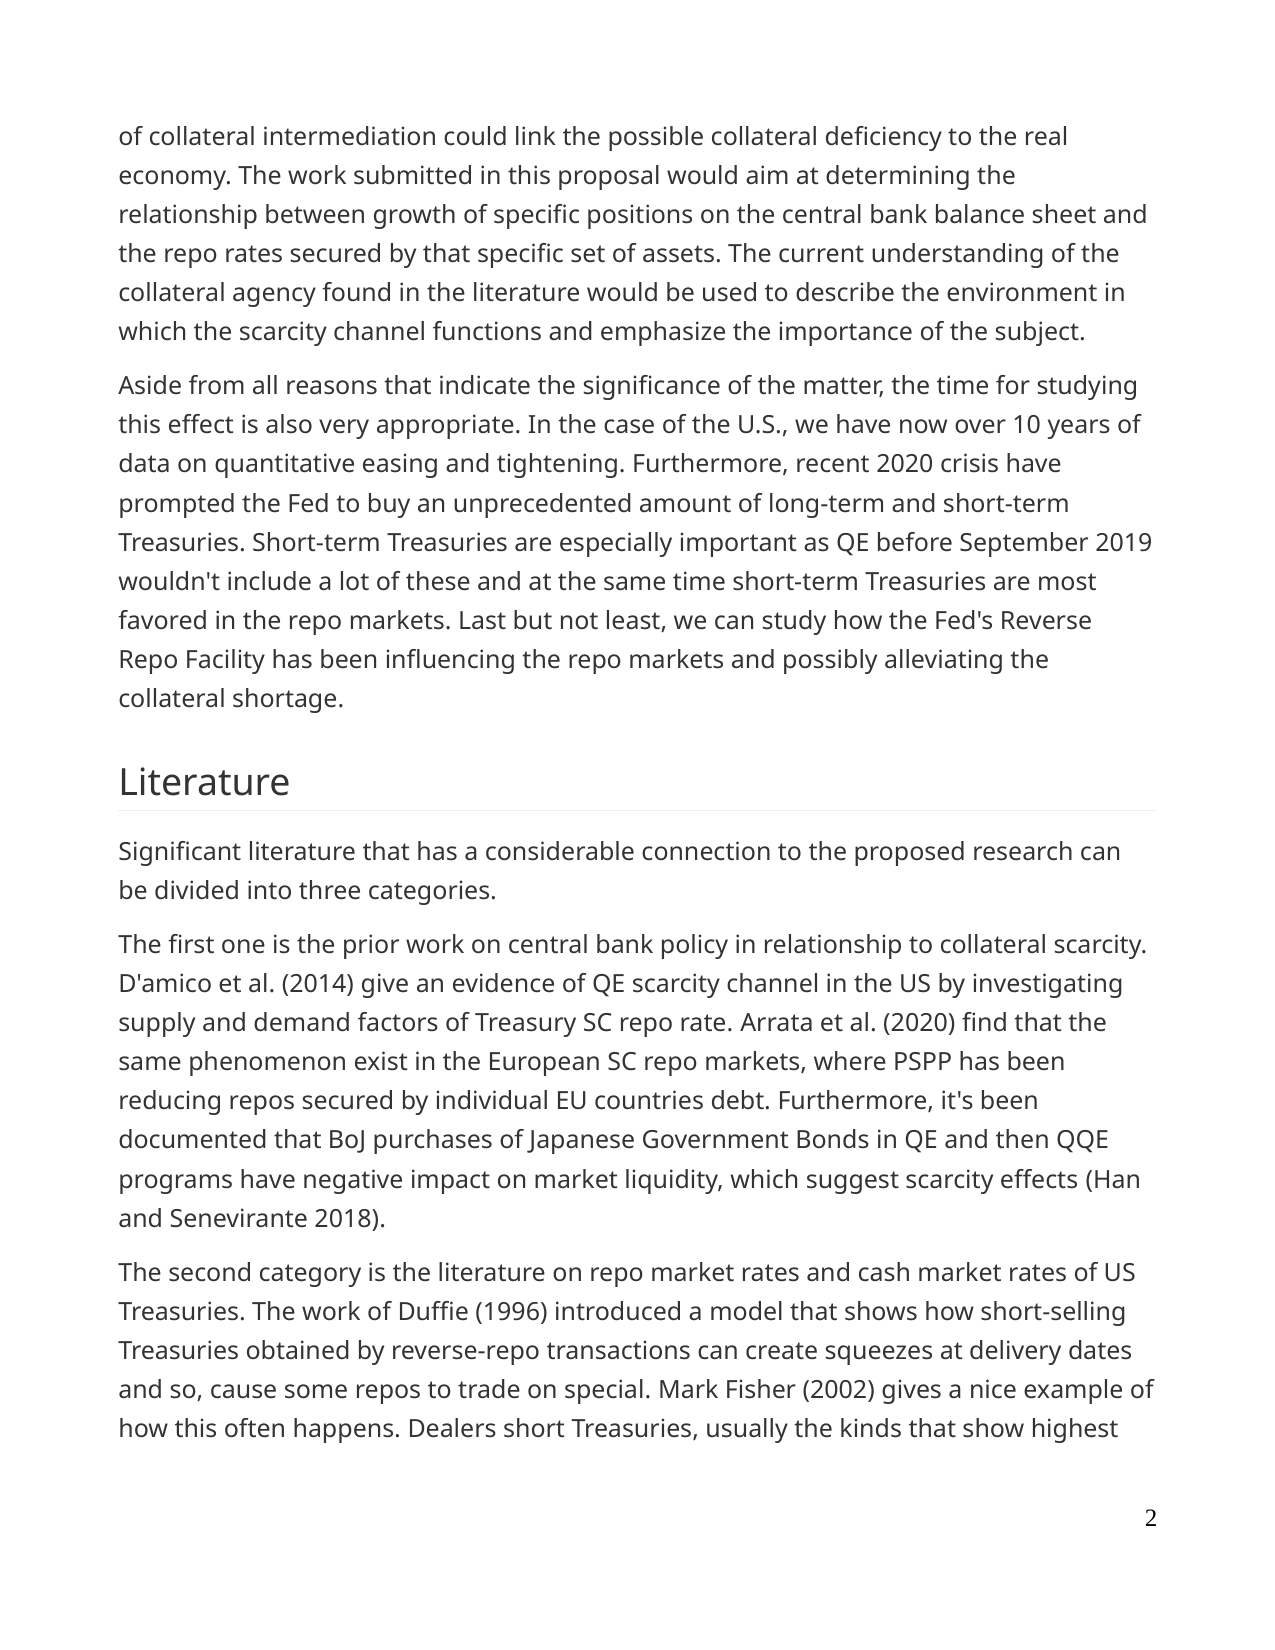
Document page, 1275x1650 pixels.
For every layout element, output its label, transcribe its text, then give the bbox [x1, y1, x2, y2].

text The first one is the prior work on central bank policy in relationship to collateral scarcity. D'amico et al. (2014) give an evidence of QE scarcity channel in the US by investigating supply and demand factors of Treasury SC repo rate. Arrata et al. (2020) find that the same phenomenon exist in the European SC repo markets, where PSPP has been reducing repos secured by individual EU countries debt. Furthermore, it's been documented that BoJ purchases of Japanese Government Bonds in QE and then QQE programs have negative impact on market liquidity, which suggest scarcity effects (Han and Senevirante 2018). [118, 926, 1157, 1234]
text of collateral intermediation could link the possible collateral deficiency to the real economy. The work submitted in this proposal would aim at determining the relationship between growth of specific positions on the central bank balance sheet and the repo rates secured by that specific set of assets. The current understanding of the collateral agency found in the literature would be used to describe the environment in which the scarcity channel functions and emphasize the importance of the subject. [118, 118, 1157, 348]
text The second category is the literature on repo market rates and cash market rates of US Treasuries. The work of Duffie (1996) introduced a model that shows how short-selling Treasuries obtained by reverse-repo transactions can create squeezes at delivery dates and so, cause some repos to trade on special. Mark Fisher (2002) gives a nice example of how this often happens. Dealers short Treasuries, usually the kinds that show highest [118, 1254, 1157, 1445]
subtitle Literature [118, 756, 1157, 810]
text Significant literature that has a considerable connection to the proposed research can be divided into three categories. [118, 833, 1157, 907]
text Aside from all reasons that indicate the significance of the matter, the time for studying this effect is also very appropriate. In the case of the U.S., we have now over 10 years of data on quantitative easing and tightening. Furthermore, recent 2020 crisis have prompted the Fed to buy an unprecedented amount of long-term and short-term Treasuries. Short-term Treasuries are especially important as QE before September 2019 wouldn't include a lot of these and at the same time short-term Treasuries are most favored in the repo markets. Last but not least, we can study how the Fed's Reverse Repo Facility has been influencing the repo markets and possibly alleviating the collateral shortage. [118, 368, 1157, 715]
